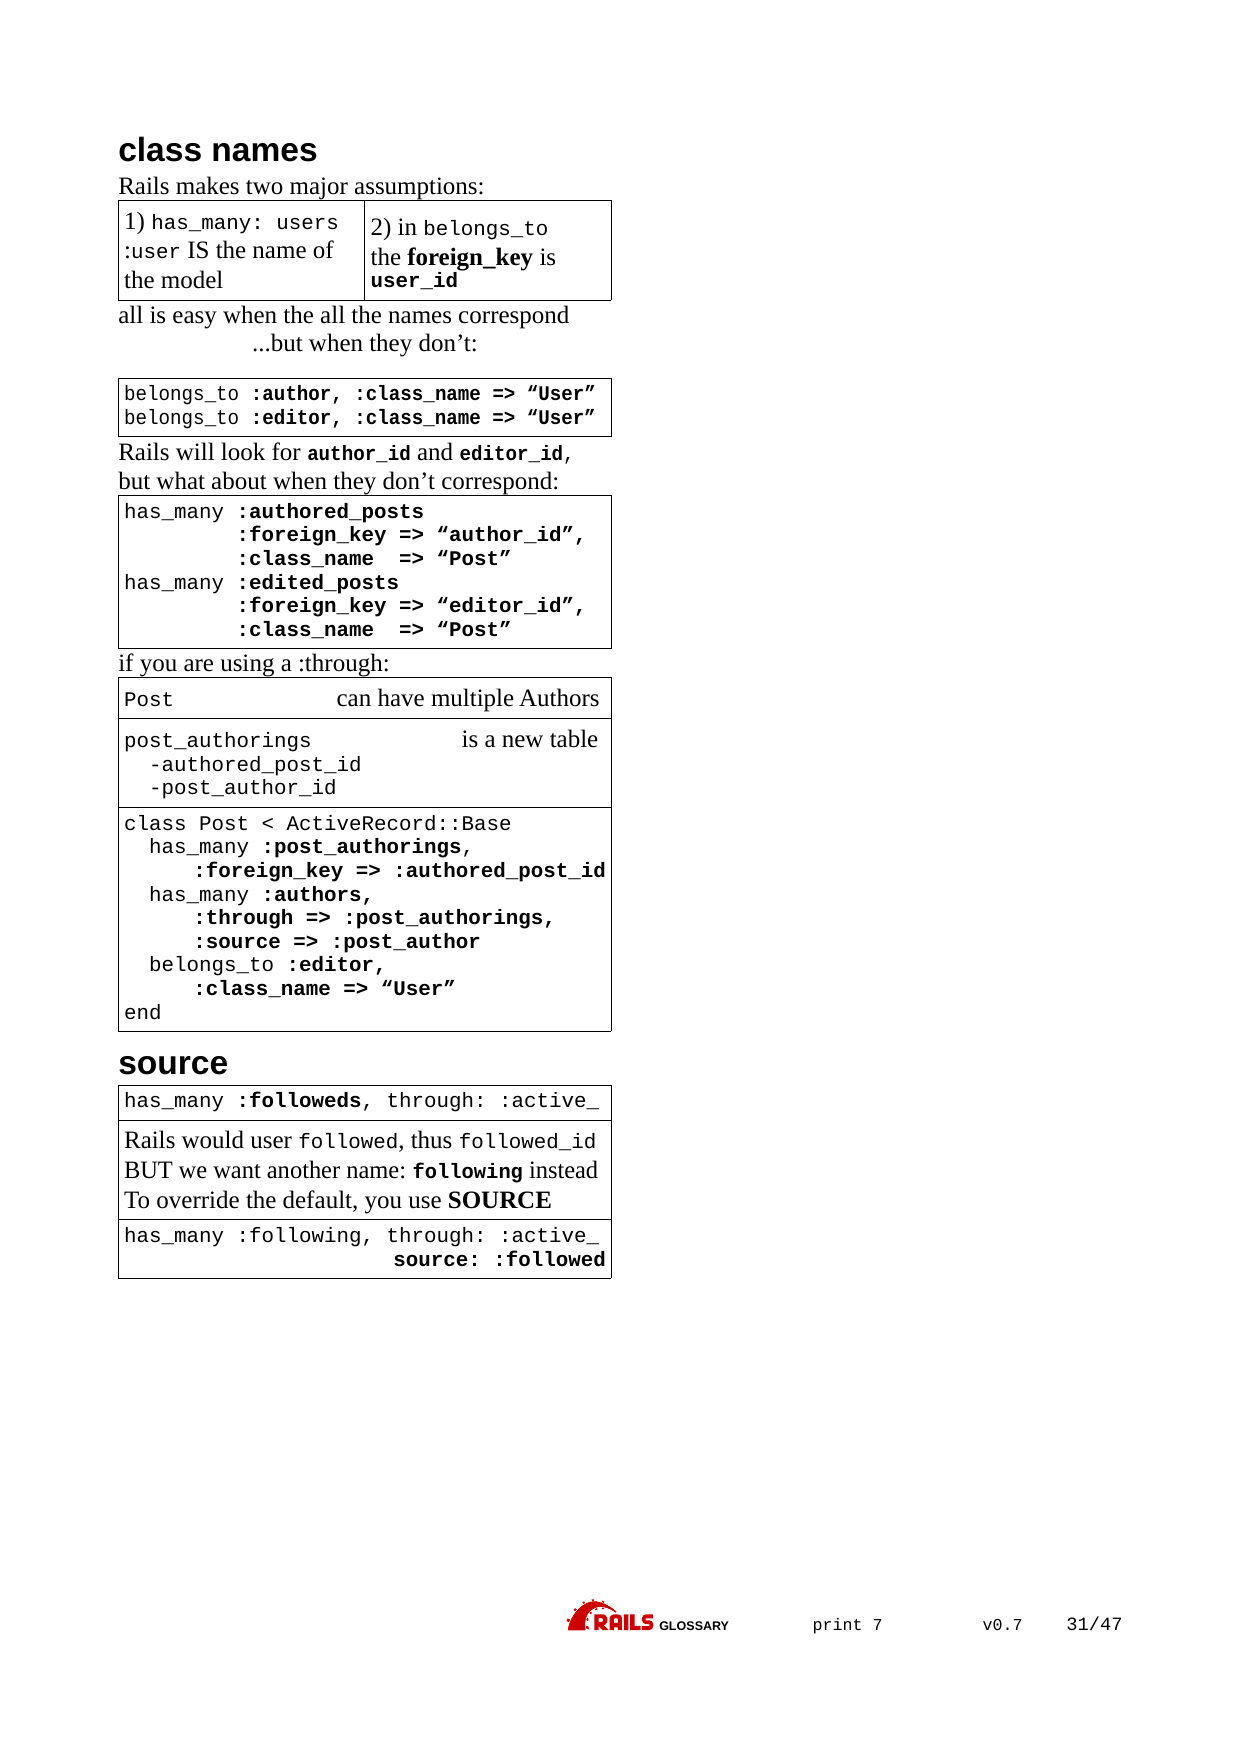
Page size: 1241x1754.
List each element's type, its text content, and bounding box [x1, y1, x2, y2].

table_header has_many :followeds, through: :active_ [119, 1086, 611, 1120]
text Rails makes two major assumptions: [118, 171, 611, 200]
table_header belongs_to :author, :class_name => “User” belongs_to :editor, :class_name => “User” [119, 379, 611, 436]
text if you are using a :through: [118, 649, 611, 677]
table_cell has_many :following, through: :active_ source: :followed [119, 1220, 611, 1278]
table_cell class Post < ActiveRecord::Base has_many :post_authorings, :foreign_key => :authored_post_id has_many :authors, :through => :post_authorings, :source => :post_author belongs_to :editor, :class_name => “User” end [119, 808, 611, 1031]
subtitle class names [118, 130, 611, 168]
table_cell post_authorings is a new table -authored_post_id -post_author_id [119, 719, 611, 807]
table_header 1) has_many: users :user IS the name of the model [119, 201, 364, 300]
text ...but when they don’t: [118, 328, 611, 357]
table_header 2) in belongs_to the foreign_key is user_id [365, 201, 611, 300]
table_header Post can have multiple Authors [119, 678, 611, 718]
subtitle source [118, 1043, 611, 1082]
table_header has_many :authored_posts :foreign_key => “author_id”, :class_name => “Post” has_many :edited_posts :foreign_key => “editor_id”, :class_name => “Post” [119, 496, 611, 648]
text Rails will look for author_id and editor_id, but what about when they don’t correspond: [118, 437, 611, 495]
text all is easy when the all the names correspond [118, 301, 611, 328]
table_cell Rails would user followed, thus followed_id BUT we want another name: following instead To override the default, you use SOURCE [119, 1121, 611, 1219]
